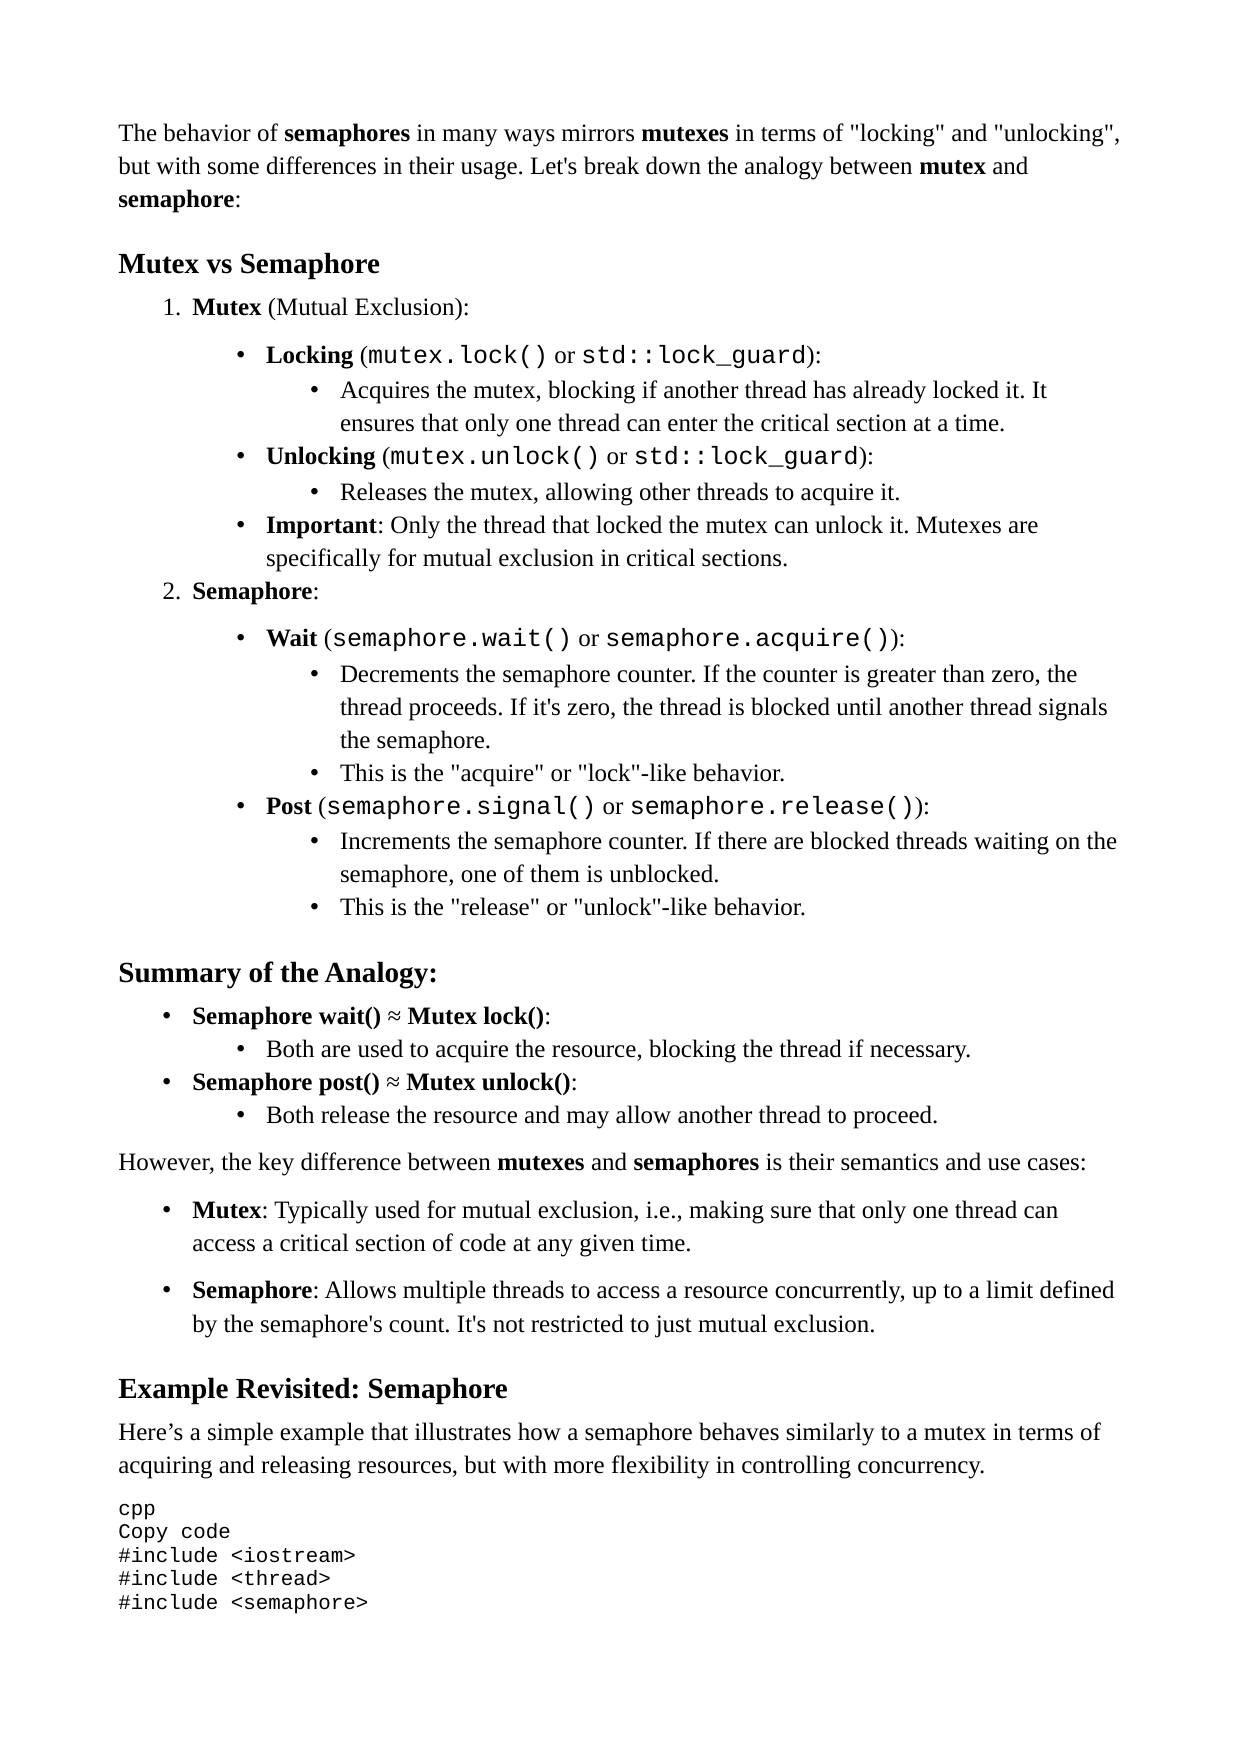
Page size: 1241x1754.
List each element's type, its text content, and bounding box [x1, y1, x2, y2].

list Decrements the semaphore counter. If the counter is greater than zero, the thread proceeds. If it's zero, the thread is blocked until another thread signals the semaphore. [310, 659, 1122, 754]
text #include <thread> [118, 1568, 1122, 1592]
list Both release the resource and may allow another thread to proceed. [236, 1100, 1122, 1128]
list Post (semaphore.signal() or semaphore.release()): [236, 791, 1122, 822]
subtitle Summary of the Analogy: [118, 955, 1122, 988]
text Here’s a simple example that illustrates how a semaphore behaves similarly to a mutex in terms of acquiring and releasing resources, but with more flexibility in controlling concurrency. [118, 1417, 1122, 1479]
list Wait (semaphore.wait() or semaphore.acquire()): [236, 623, 1122, 654]
list Semaphore: [162, 576, 1122, 605]
list Releases the mutex, allowing other threads to acquire it. [310, 477, 1122, 506]
text However, the key difference between mutexes and semaphores is their semantics and use cases: [118, 1147, 1122, 1176]
list Semaphore: Allows multiple threads to access a resource concurrently, up to a limit defined by the semaphore's count. It's not restricted to just mutual exclusion. [162, 1276, 1122, 1337]
text #include <semaphore> [118, 1592, 1122, 1616]
list Increments the semaphore counter. If there are blocked threads waiting on the semaphore, one of them is unblocked. [310, 826, 1122, 888]
list Unlocking (mutex.unlock() or std::lock_guard): [236, 441, 1122, 472]
list Both are used to acquire the resource, blocking the thread if necessary. [236, 1034, 1122, 1062]
list Semaphore wait() ≈ Mutex lock(): [162, 1001, 1122, 1029]
text cpp [118, 1497, 1122, 1521]
list Semaphore post() ≈ Mutex unlock(): [162, 1067, 1122, 1096]
subtitle Mutex vs Semaphore [118, 246, 1122, 280]
list This is the "acquire" or "lock"-like behavior. [310, 758, 1122, 787]
list Important: Only the thread that locked the mutex can unlock it. Mutexes are specifically for mutual exclusion in critical sections. [236, 510, 1122, 572]
list This is the "release" or "unlock"-like behavior. [310, 892, 1122, 921]
text The behavior of semaphores in many ways mirrors mutexes in terms of "locking" and "unlocking", but with some differences in their usage. Let's break down the analogy between mutex and semaphore: [118, 118, 1122, 213]
list Mutex: Typically used for mutual exclusion, i.e., making sure that only one thread can access a critical section of code at any given time. [162, 1195, 1122, 1257]
subtitle Example Revisited: Semaphore [118, 1371, 1122, 1404]
list Acquires the mutex, blocking if another thread has already locked it. It ensures that only one thread can enter the critical section at a time. [310, 375, 1122, 437]
list Mutex (Mutual Exclusion): [162, 292, 1122, 321]
text #include <iostream> [118, 1545, 1122, 1568]
list Locking (mutex.lock() or std::lock_guard): [236, 340, 1122, 371]
text Copy code [118, 1521, 1122, 1545]
